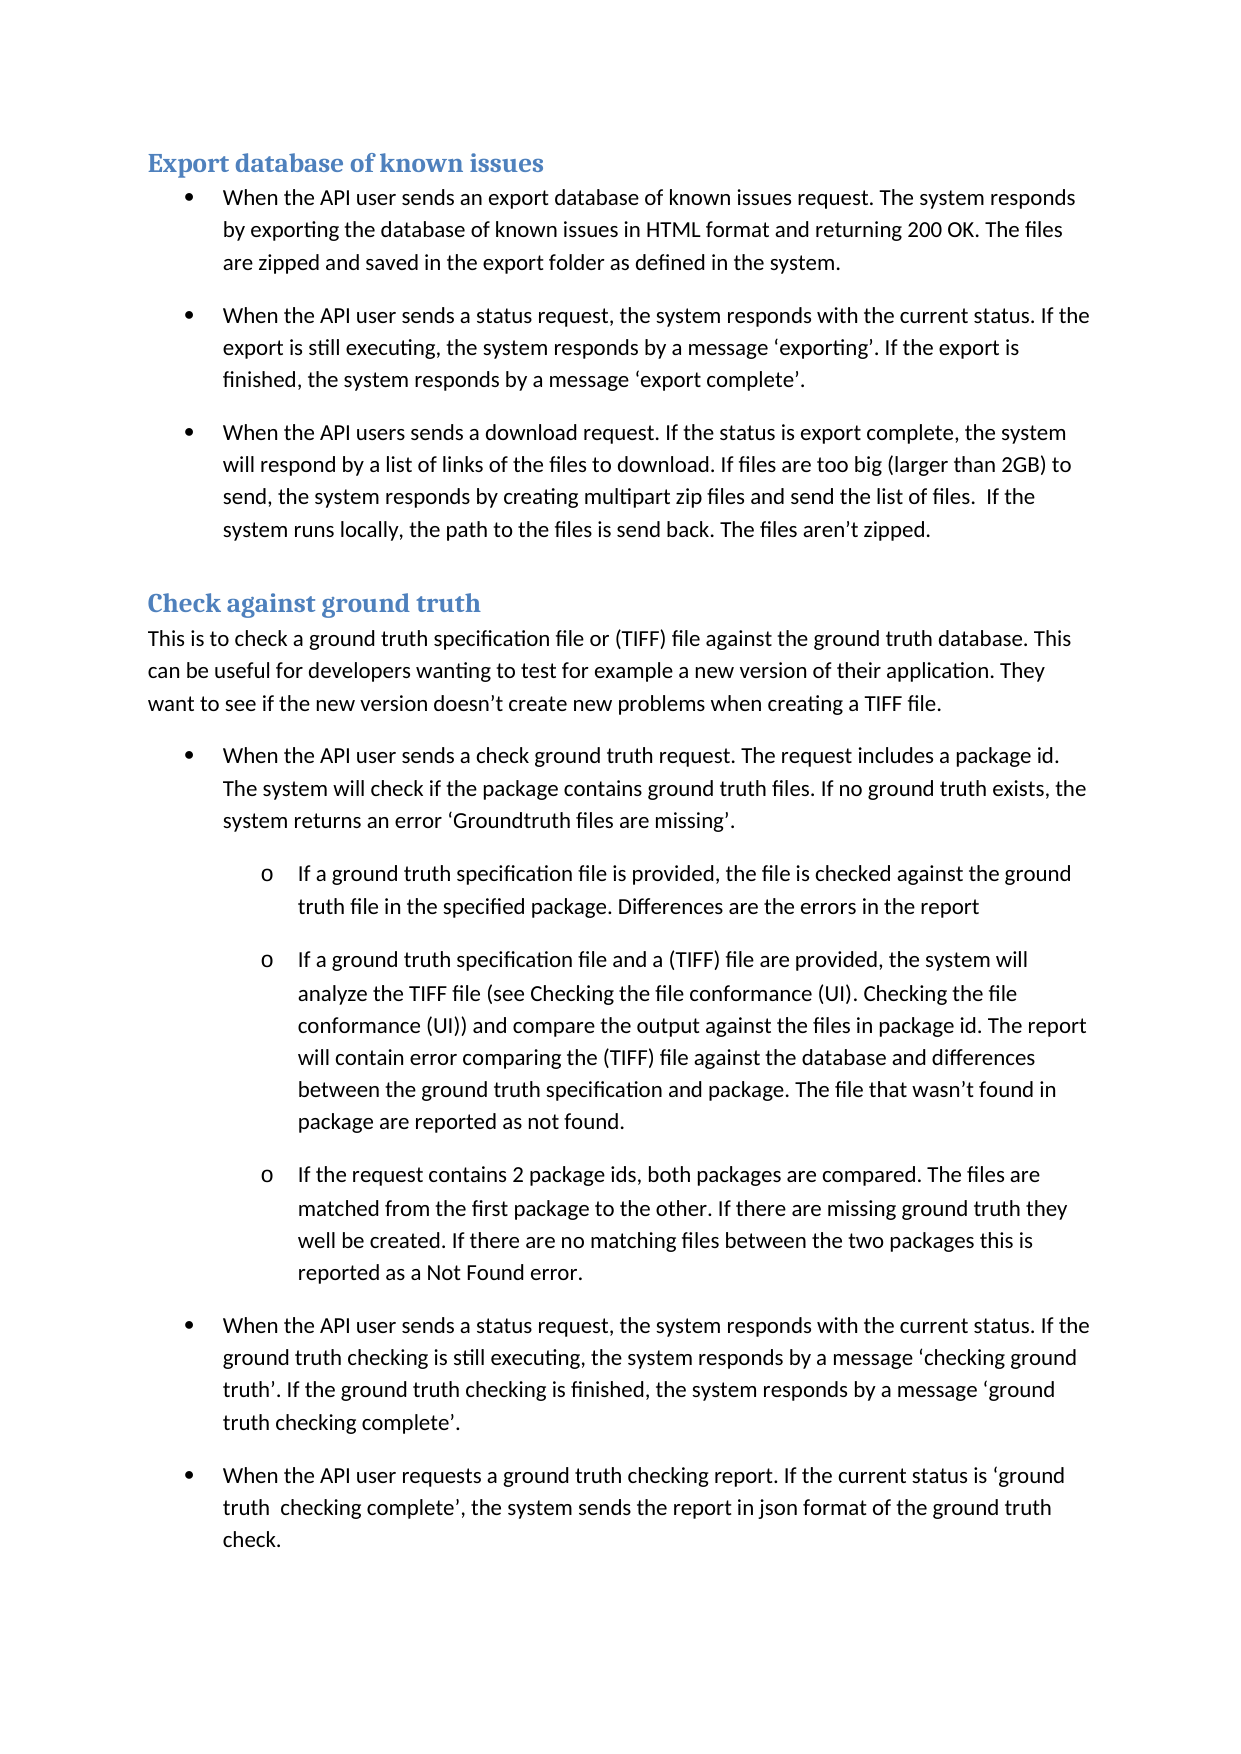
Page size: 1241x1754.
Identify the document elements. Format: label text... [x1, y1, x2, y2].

list If a ground truth specification file is provided, the file is checked against the ground truth file in the specified package. Differences are the errors in the report [260, 859, 1093, 920]
list When the API user sends a check ground truth request. The request includes a package id. The system will check if the package contains ground truth files. If no ground truth exists, the system returns an error ‘Groundtruth files are missing’. [185, 742, 1093, 834]
subtitle Check against ground truth [148, 588, 1093, 620]
text This is to check a ground truth specification file or (TIFF) file against the ground truth database. This can be useful for developers wanting to test for example a new version of their application. They want to see if the new version doesn’t create new problems when creating a TIFF file. [148, 624, 1093, 717]
list When the API users sends a download request. If the status is export complete, the system will respond by a list of links of the files to download. If files are too big (larger than 2GB) to send, the system responds by creating multipart zip files and send the list of files. If the system runs locally, the path to the files is send back. The files aren’t zipped. [185, 418, 1093, 543]
list If a ground truth specification file and a (TIFF) file are provided, the system will analyze the TIFF file (see Checking the file conformance (UI). Checking the file conformance (UI)) and compare the output against the files in package id. The report will contain error comparing the (TIFF) file against the database and differences between the ground truth specification and package. The file that wasn’t found in package are reported as not found. [260, 945, 1093, 1136]
list When the API user sends a status request, the system responds with the current status. If the export is still executing, the system responds by a message ‘exporting’. If the export is finished, the system responds by a message ‘export complete’. [185, 301, 1093, 393]
subtitle Export database of known issues [148, 148, 1093, 179]
list When the API user requests a ground truth checking report. If the current status is ‘ground truth checking complete’, the system sends the report in json format of the ground truth check. [185, 1461, 1093, 1553]
list When the API user sends an export database of known issues request. The system responds by exporting the database of known issues in HTML format and returning 200 OK. The files are zipped and saved in the export folder as defined in the system. [185, 183, 1093, 276]
list When the API user sends a status request, the system responds with the current status. If the ground truth checking is still executing, the system responds by a message ‘checking ground truth’. If the ground truth checking is finished, the system responds by a message ‘ground truth checking complete’. [185, 1311, 1093, 1436]
list If the request contains 2 package ids, both packages are compared. The files are matched from the first package to the other. If there are missing ground truth they well be created. If there are no matching files between the two packages this is reported as a Not Found error. [260, 1161, 1093, 1286]
